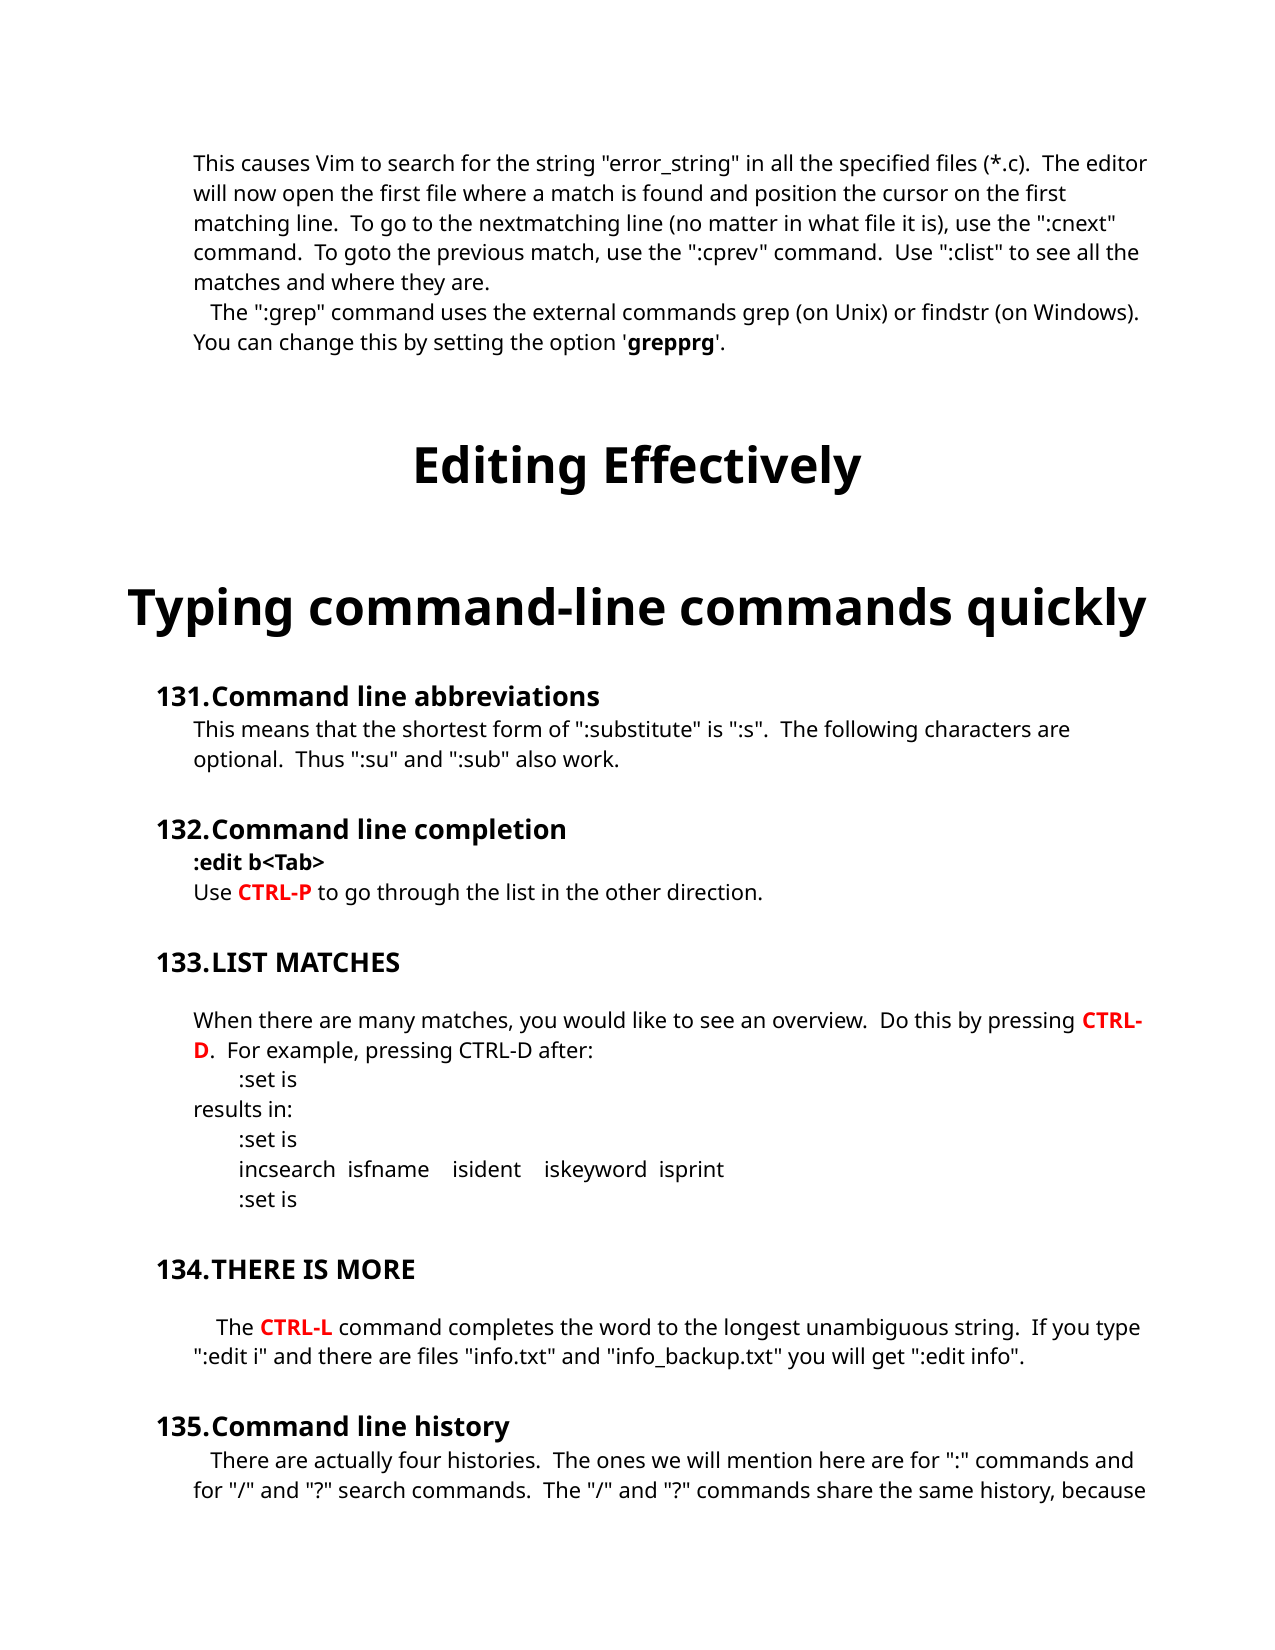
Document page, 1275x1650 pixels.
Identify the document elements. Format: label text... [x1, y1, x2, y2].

list The ":grep" command uses the external commands grep (on Unix) or findstr (on Windows). You can change this by setting the option 'grepprg'. [156, 297, 1157, 356]
list :set is [156, 1124, 1157, 1154]
list Command line abbreviations [156, 677, 1157, 714]
list Command line history [156, 1408, 1157, 1445]
text Typing command-line commands quickly [118, 572, 1157, 640]
list :set is [156, 1064, 1157, 1094]
list This causes Vim to search for the string "error_string" in all the specified files (*.c). The editor will now open the first file where a match is found and position the cursor on the first matching line. To go to the nextmatching line (no matter in what file it is), use the ":cnext" command. To goto the previous match, use the ":cprev" command. Use ":clist" to see all the matches and where they are. [156, 148, 1157, 297]
list :edit b<Tab> [156, 847, 1157, 877]
list results in: [156, 1094, 1157, 1124]
list incsearch isfname isident iskeyword isprint [156, 1154, 1157, 1184]
list There are actually four histories. The ones we will mention here are for ":" commands and for "/" and "?" search commands. The "/" and "?" commands share the same history, because [156, 1445, 1157, 1504]
text Editing Effectively [118, 430, 1157, 498]
list :set is [156, 1184, 1157, 1213]
list The CTRL-L command completes the word to the longest unambiguous string. If you type ":edit i" and there are files "info.txt" and "info_backup.txt" you will get ":edit info". [156, 1311, 1157, 1371]
list LIST MATCHES [156, 944, 1157, 981]
list This means that the shortest form of ":substitute" is ":s". The following characters are optional. Thus ":su" and ":sub" also work. [156, 714, 1157, 773]
list Use CTRL-P to go through the list in the other direction. [156, 877, 1157, 907]
list When there are many matches, you would like to see an overview. Do this by pressing CTRL-D. For example, pressing CTRL-D after: [156, 1005, 1157, 1064]
list THERE IS MORE [156, 1250, 1157, 1287]
list Command line completion [156, 810, 1157, 847]
